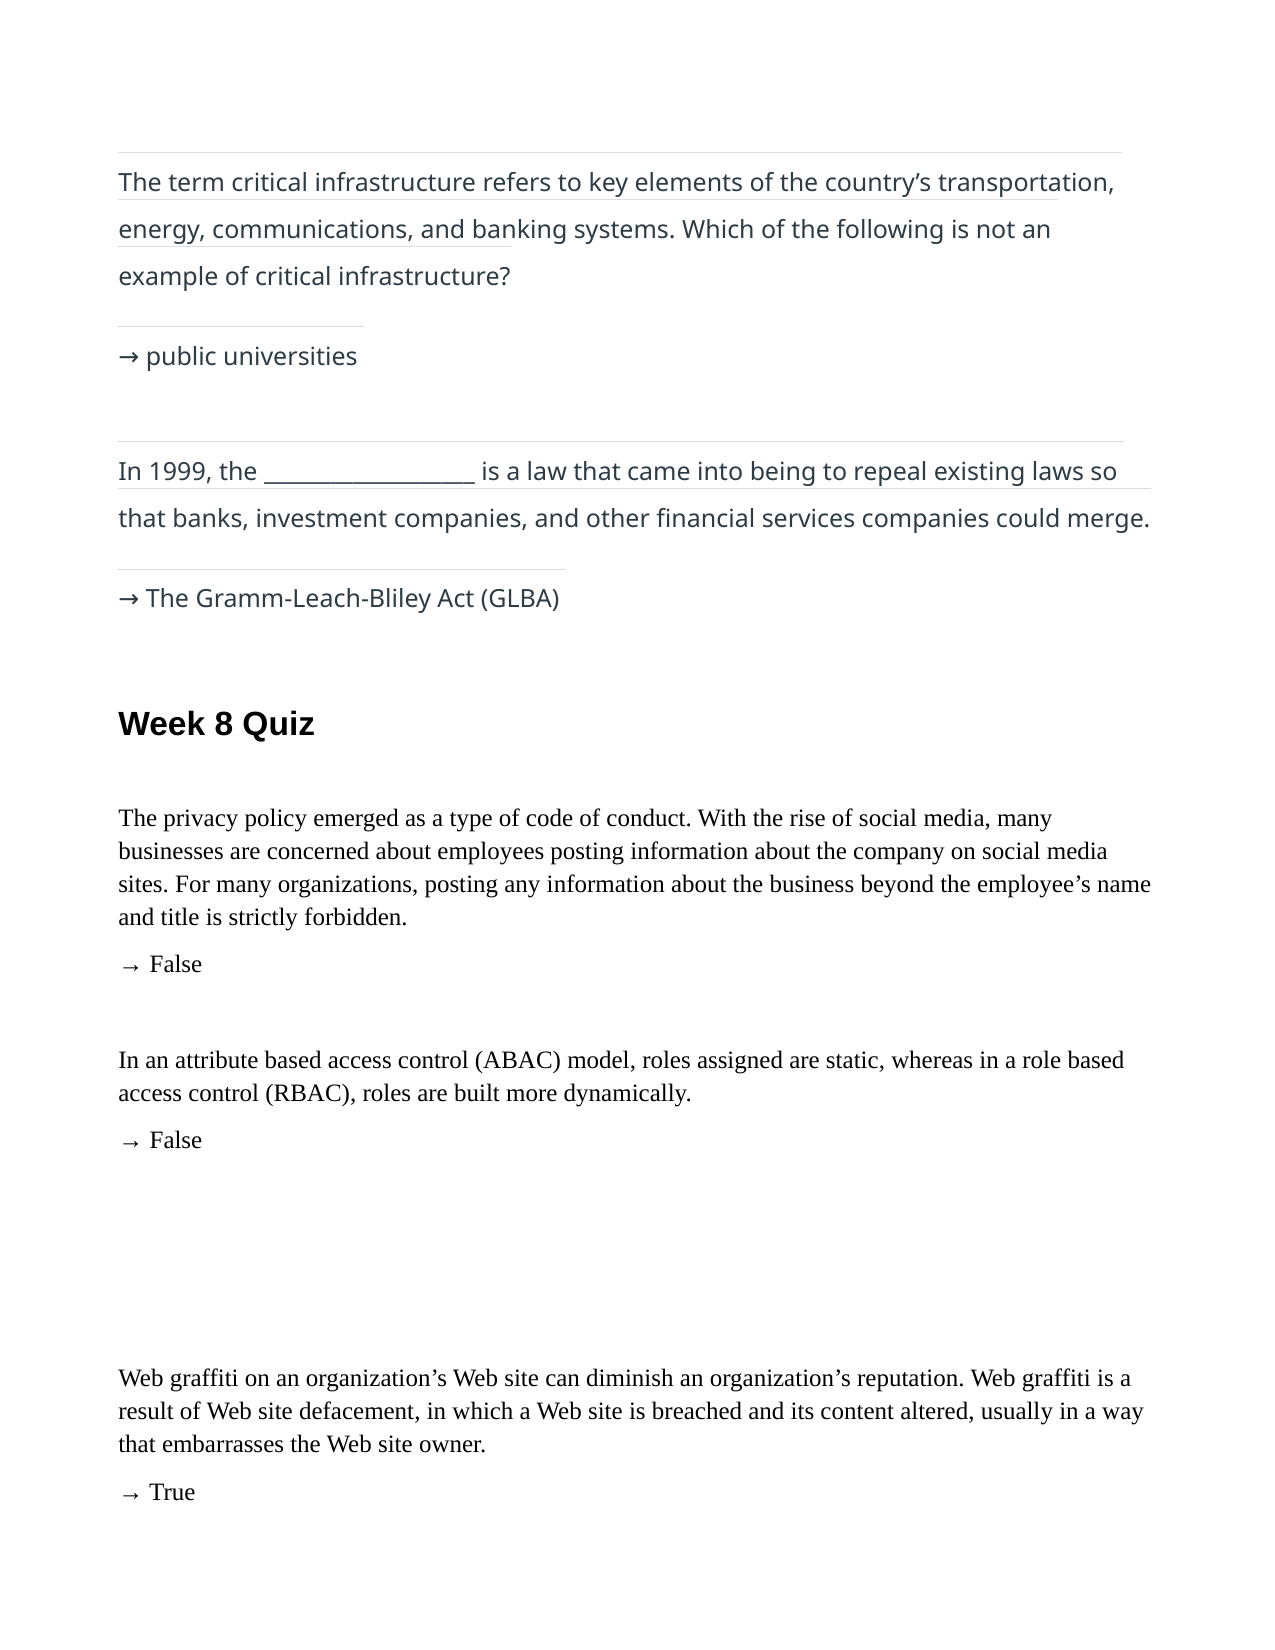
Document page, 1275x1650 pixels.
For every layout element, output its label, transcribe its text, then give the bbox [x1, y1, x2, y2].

text → False [118, 1125, 1157, 1154]
subtitle Week 8 Quiz [118, 704, 1157, 743]
text → public universities [118, 326, 1157, 373]
text In an attribute based access control (ABAC) model, roles assigned are static, whereas in a role based access control (RBAC), roles are built more dynamically. [118, 1045, 1157, 1106]
text → True [118, 1477, 1157, 1506]
text → The Gramm-Leach-Bliley Act (GLBA) [118, 568, 1157, 615]
text → False [118, 949, 1157, 978]
text In 1999, the ___________________ is a law that came into being to repeal existing laws so that banks, investment companies, and other financial services companies could merge. [118, 441, 1157, 534]
text The privacy policy emerged as a type of code of conduct. With the rise of social media, many businesses are concerned about employees posting information about the company on social media sites. For many organizations, posting any information about the business beyond the employee’s name and title is strictly forbidden. [118, 803, 1157, 931]
text Web graffiti on an organization’s Web site can diminish an organization’s reputation. Web graffiti is a result of Web site defacement, in which a Web site is breached and its content altered, usually in a way that embarrasses the Web site owner. [118, 1363, 1157, 1458]
text The term critical infrastructure refers to key elements of the country’s transportation, energy, communications, and banking systems. Which of the following is not an example of critical infrastructure? [118, 152, 1157, 292]
